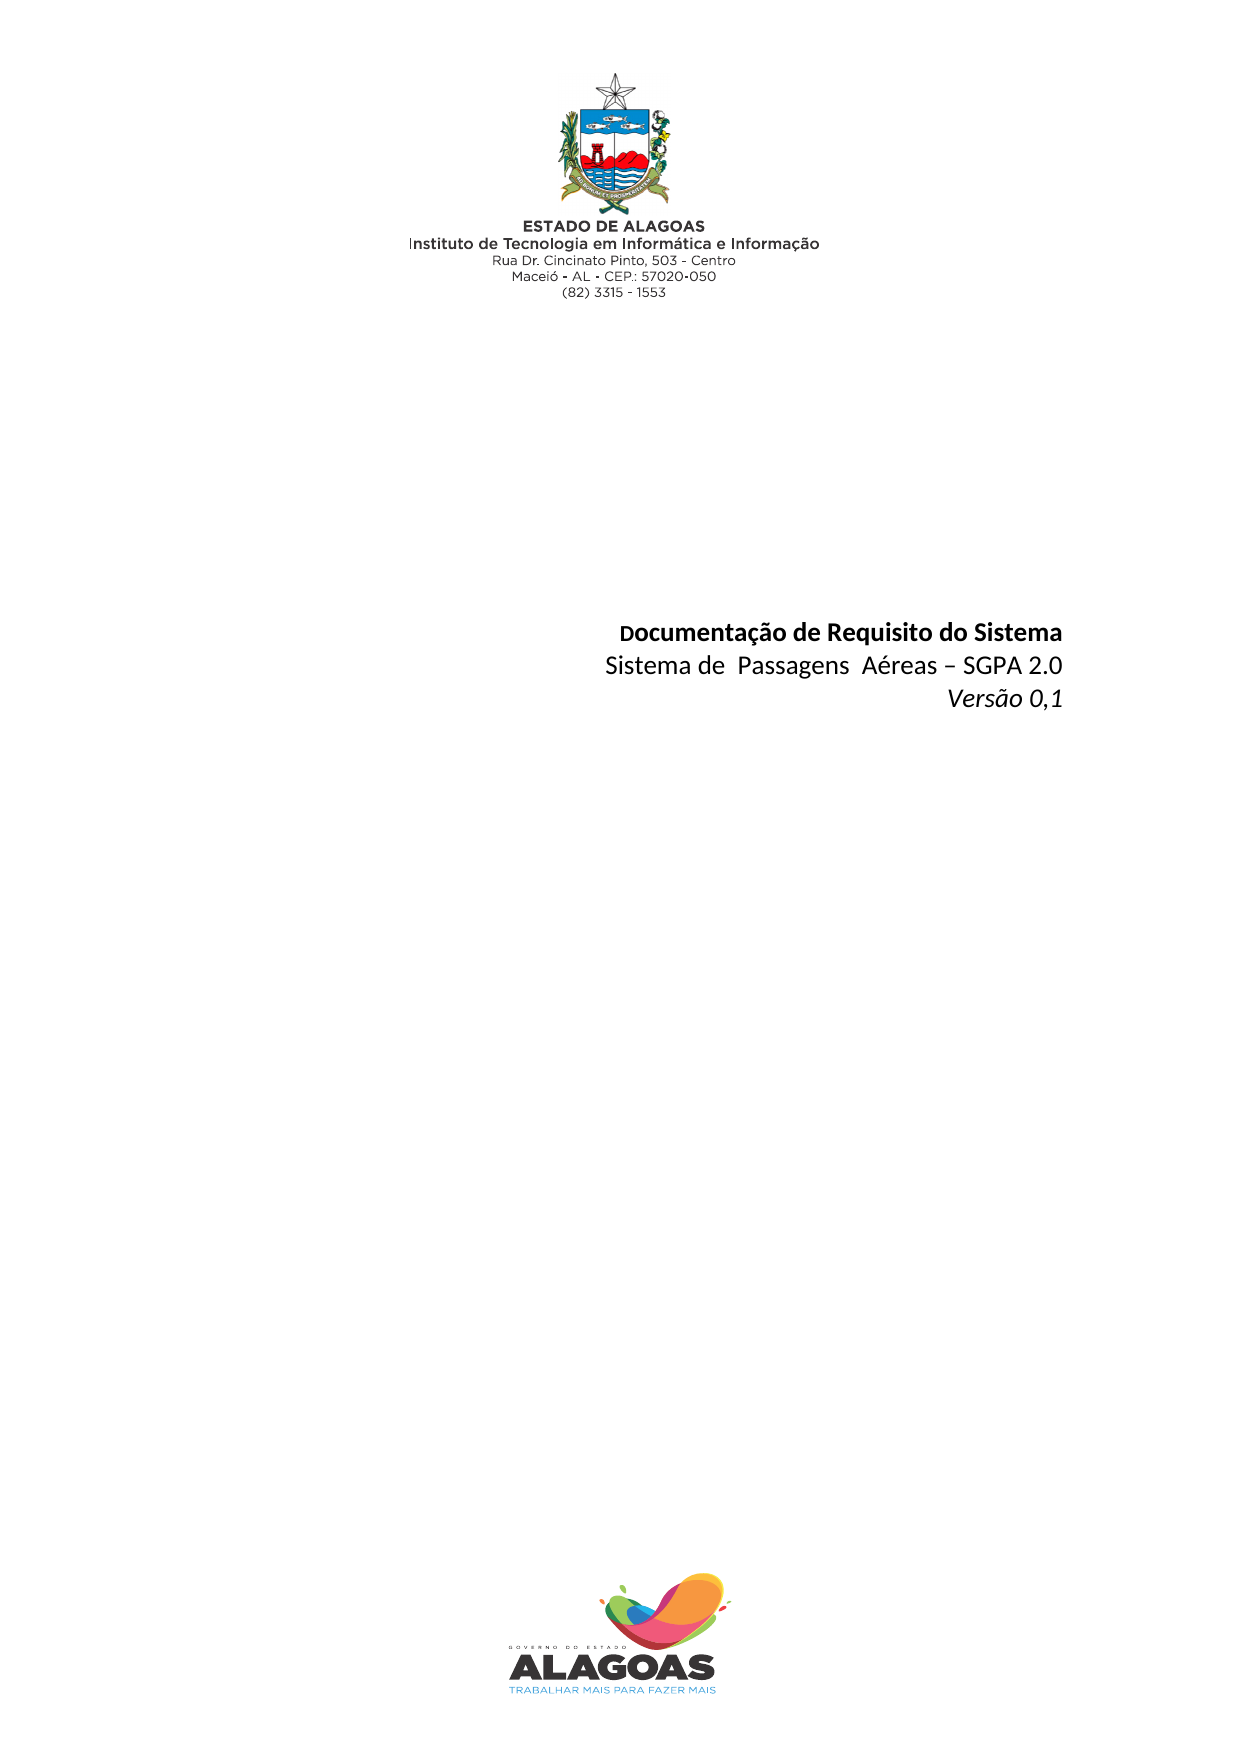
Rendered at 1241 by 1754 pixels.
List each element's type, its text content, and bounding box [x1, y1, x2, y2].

text Sistema de Passagens Aéreas – SGPA 2.0 [177, 648, 1063, 682]
text Documentação de Requisito do Sistema [177, 616, 1063, 648]
text Versão 0,1 [177, 682, 1063, 714]
